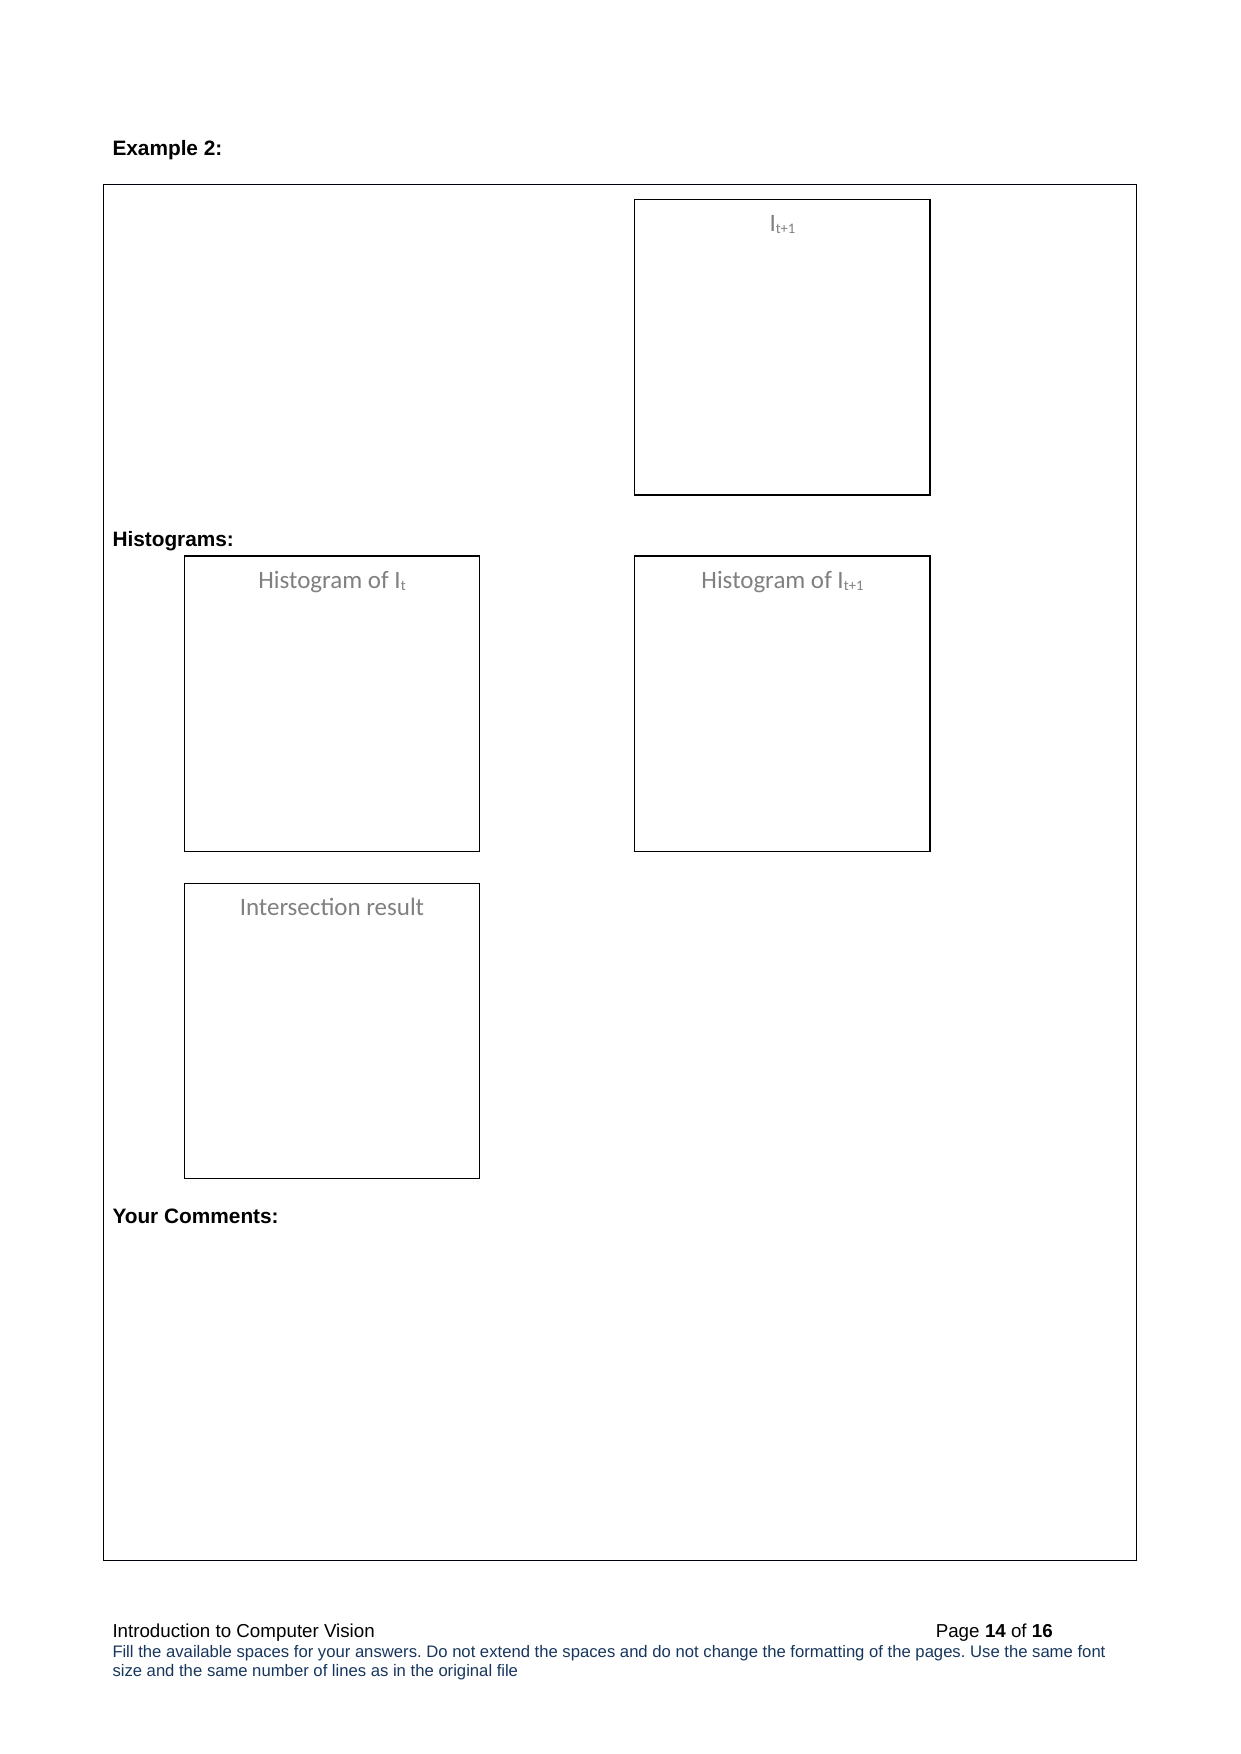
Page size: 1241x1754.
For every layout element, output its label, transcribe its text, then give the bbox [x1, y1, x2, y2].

text Your Comments: [104, 1201, 1136, 1228]
text Histograms: [112, 527, 1128, 551]
text Example 2: [112, 136, 1128, 160]
